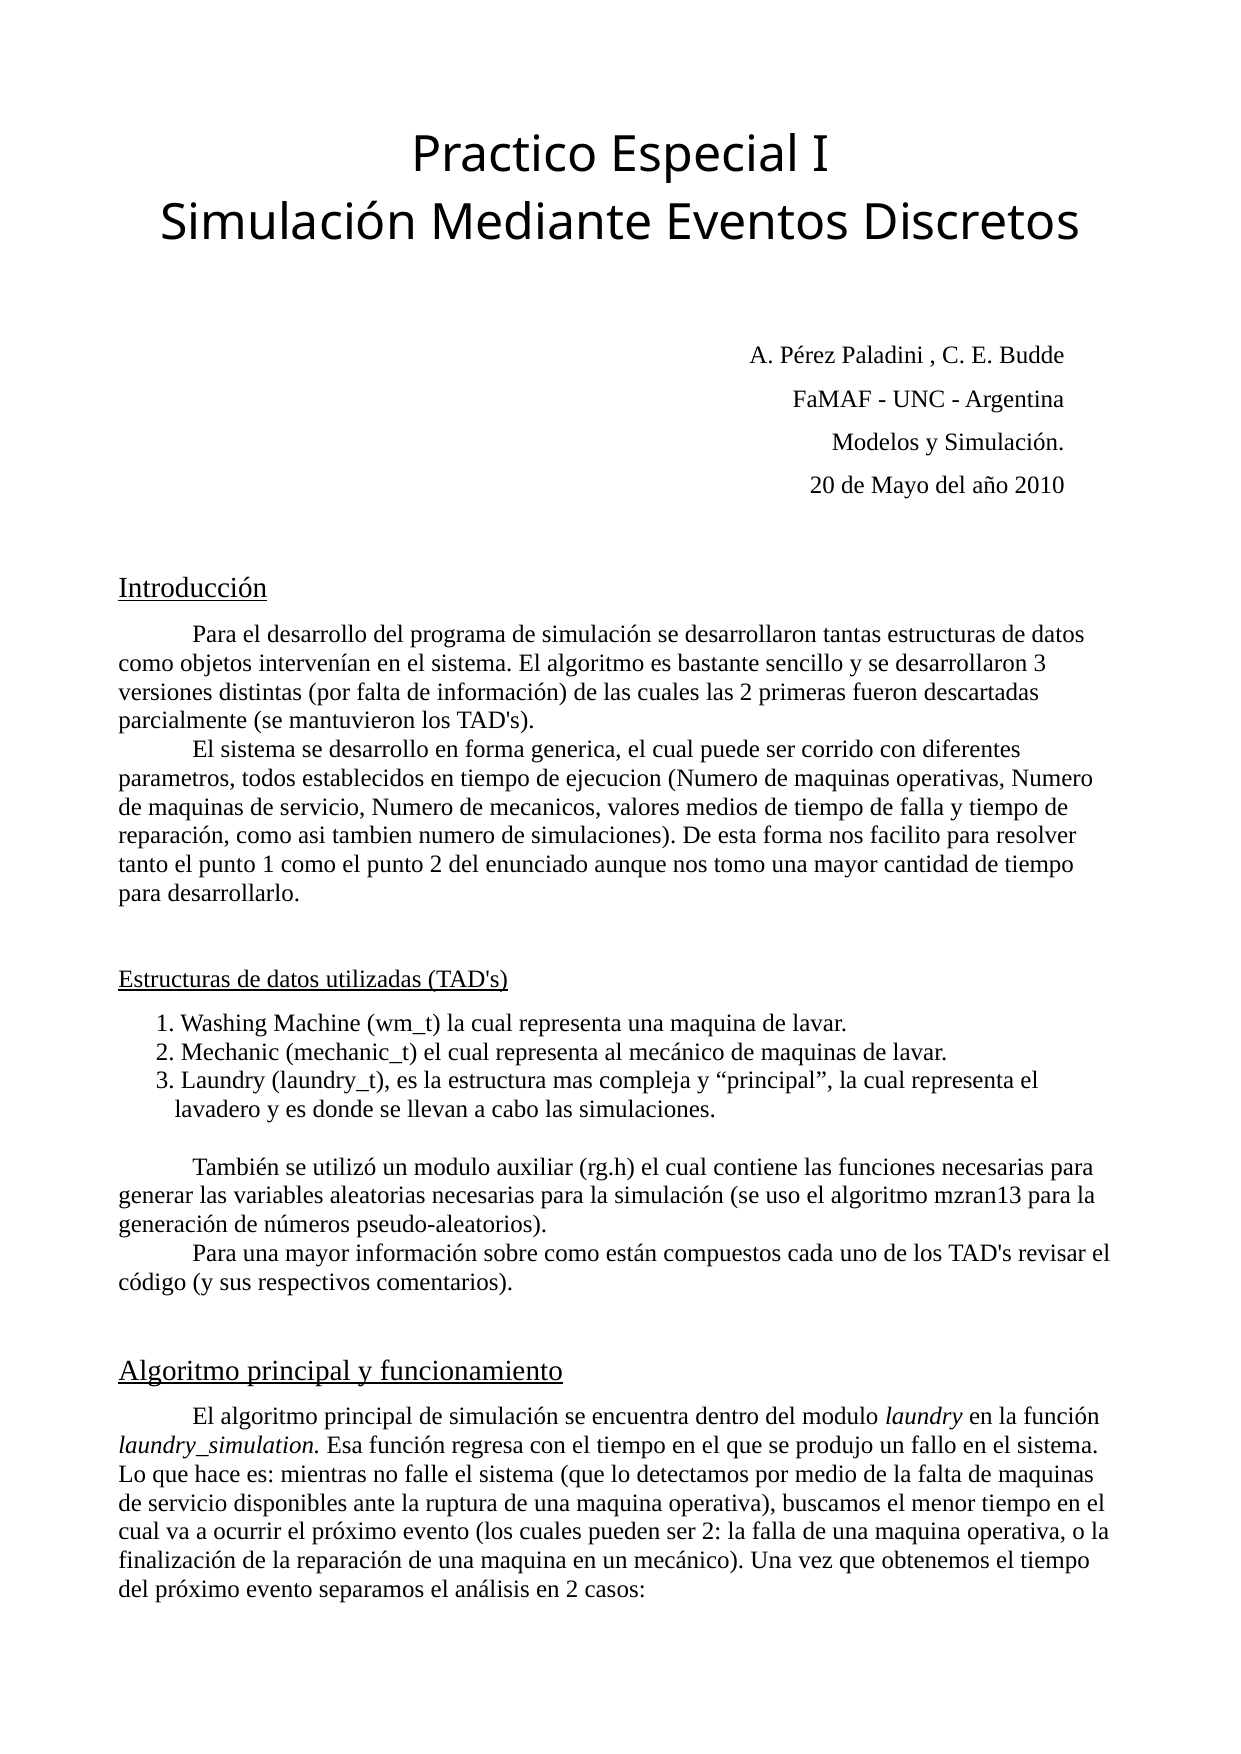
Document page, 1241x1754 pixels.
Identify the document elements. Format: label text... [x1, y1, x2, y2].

text FaMAF - UNC - Argentina [118, 384, 1064, 412]
list Laundry (laundry_t), es la estructura mas compleja y “principal”, la cual representa el lavadero y es donde se llevan a cabo las simulaciones. [118, 1065, 1122, 1123]
text El algoritmo principal de simulación se encuentra dentro del modulo laundry en la función laundry_simulation. Esa función regresa con el tiempo en el que se produjo un fallo en el sistema. Lo que hace es: mientras no falle el sistema (que lo detectamos por medio de la falta de maquinas de servicio disponibles ante la ruptura de una maquina operativa), buscamos el menor tiempo en el cual va a ocurrir el próximo evento (los cuales pueden ser 2: la falla de una maquina operativa, o la finalización de la reparación de una maquina en un mecánico). Una vez que obtenemos el tiempo del próximo evento separamos el análisis en 2 casos: [118, 1401, 1122, 1603]
text También se utilizó un modulo auxiliar (rg.h) el cual contiene las funciones necesarias para generar las variables aleatorias necesarias para la simulación (se uso el algoritmo mzran13 para la generación de números pseudo-aleatorios). [118, 1152, 1122, 1238]
list Mechanic (mechanic_t) el cual representa al mecánico de maquinas de lavar. [118, 1037, 1122, 1065]
text A. Pérez Paladini , C. E. Budde [118, 341, 1064, 369]
text Introducción [118, 571, 1122, 604]
text Modelos y Simulación. [118, 427, 1064, 456]
text Estructuras de datos utilizadas (TAD's) [118, 964, 1122, 993]
text Algoritmo principal y funcionamiento [118, 1353, 1122, 1386]
text Simulación Mediante Eventos Discretos [118, 186, 1122, 254]
text Practico Especial I [118, 118, 1122, 186]
text Para el desarrollo del programa de simulación se desarrollaron tantas estructuras de datos como objetos intervenían en el sistema. El algoritmo es bastante sencillo y se desarrollaron 3 versiones distintas (por falta de información) de las cuales las 2 primeras fueron descartadas parcialmente (se mantuvieron los TAD's). [118, 619, 1122, 734]
text 20 de Mayo del año 2010 [118, 470, 1064, 499]
list Washing Machine (wm_t) la cual representa una maquina de lavar. [118, 1008, 1122, 1037]
text El sistema se desarrollo en forma generica, el cual puede ser corrido con diferentes parametros, todos establecidos en tiempo de ejecucion (Numero de maquinas operativas, Numero de maquinas de servicio, Numero de mecanicos, valores medios de tiempo de falla y tiempo de reparación, como asi tambien numero de simulaciones). De esta forma nos facilito para resolver tanto el punto 1 como el punto 2 del enunciado aunque nos tomo una mayor cantidad de tiempo para desarrollarlo. [118, 734, 1122, 907]
text Para una mayor información sobre como están compuestos cada uno de los TAD's revisar el código (y sus respectivos comentarios). [118, 1238, 1122, 1295]
